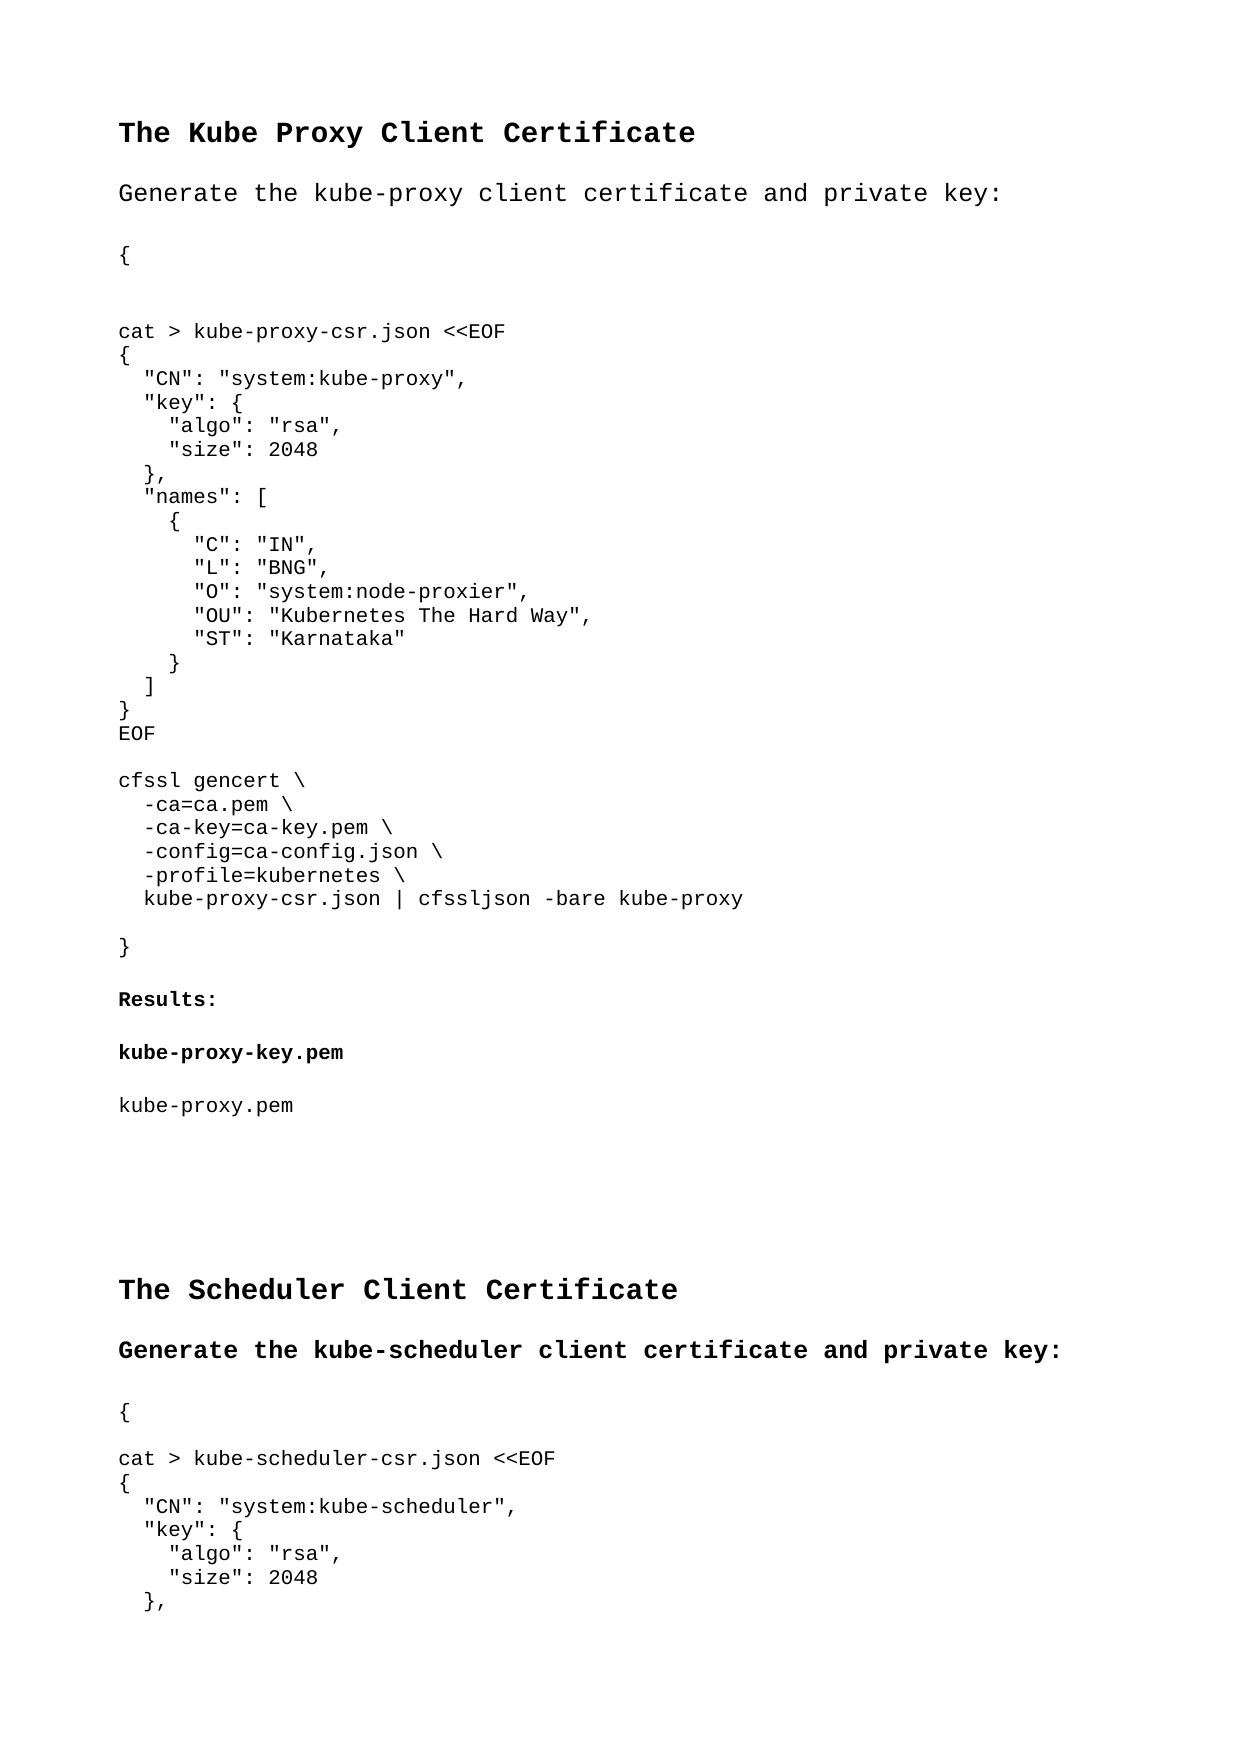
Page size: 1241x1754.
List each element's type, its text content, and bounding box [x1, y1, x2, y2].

subtitle The Kube Proxy Client Certificate [118, 118, 1122, 151]
text "ST": "Karnataka" [118, 628, 1122, 652]
text } [118, 699, 1122, 723]
text "names": [ [118, 486, 1122, 510]
text { [118, 1401, 1122, 1425]
text -ca=ca.pem \ [118, 794, 1122, 817]
text "algo": "rsa", [118, 1543, 1122, 1567]
text "CN": "system:kube-proxy", [118, 368, 1122, 392]
text Generate the kube-scheduler client certificate and private key: [118, 1338, 1122, 1366]
text Generate the kube-proxy client certificate and private key: [118, 181, 1122, 209]
text { [118, 1472, 1122, 1496]
text "size": 2048 [118, 1567, 1122, 1590]
text Results: [118, 989, 1122, 1012]
subtitle The Scheduler Client Certificate [118, 1275, 1122, 1308]
text cat > kube-scheduler-csr.json <<EOF [118, 1448, 1122, 1472]
text "algo": "rsa", [118, 415, 1122, 439]
text ] [118, 676, 1122, 699]
text "OU": "Kubernetes The Hard Way", [118, 604, 1122, 628]
text "L": "BNG", [118, 557, 1122, 581]
text } [118, 936, 1122, 959]
text { [118, 344, 1122, 368]
text } [118, 652, 1122, 676]
text "O": "system:node-proxier", [118, 581, 1122, 604]
text -config=ca-config.json \ [118, 841, 1122, 865]
text "CN": "system:kube-scheduler", [118, 1496, 1122, 1519]
text cat > kube-proxy-csr.json <<EOF [118, 321, 1122, 344]
text EOF [118, 723, 1122, 746]
text kube-proxy-key.pem [118, 1042, 1122, 1066]
text "key": { [118, 1519, 1122, 1543]
text "C": "IN", [118, 534, 1122, 557]
text { [118, 244, 1122, 268]
text kube-proxy.pem [118, 1095, 1122, 1119]
text "key": { [118, 392, 1122, 415]
text "size": 2048 [118, 439, 1122, 463]
text kube-proxy-csr.json | cfssljson -bare kube-proxy [118, 888, 1122, 912]
text }, [118, 463, 1122, 486]
text -ca-key=ca-key.pem \ [118, 817, 1122, 841]
text -profile=kubernetes \ [118, 865, 1122, 888]
text cfssl gencert \ [118, 770, 1122, 794]
text }, [118, 1590, 1122, 1614]
text { [118, 510, 1122, 534]
